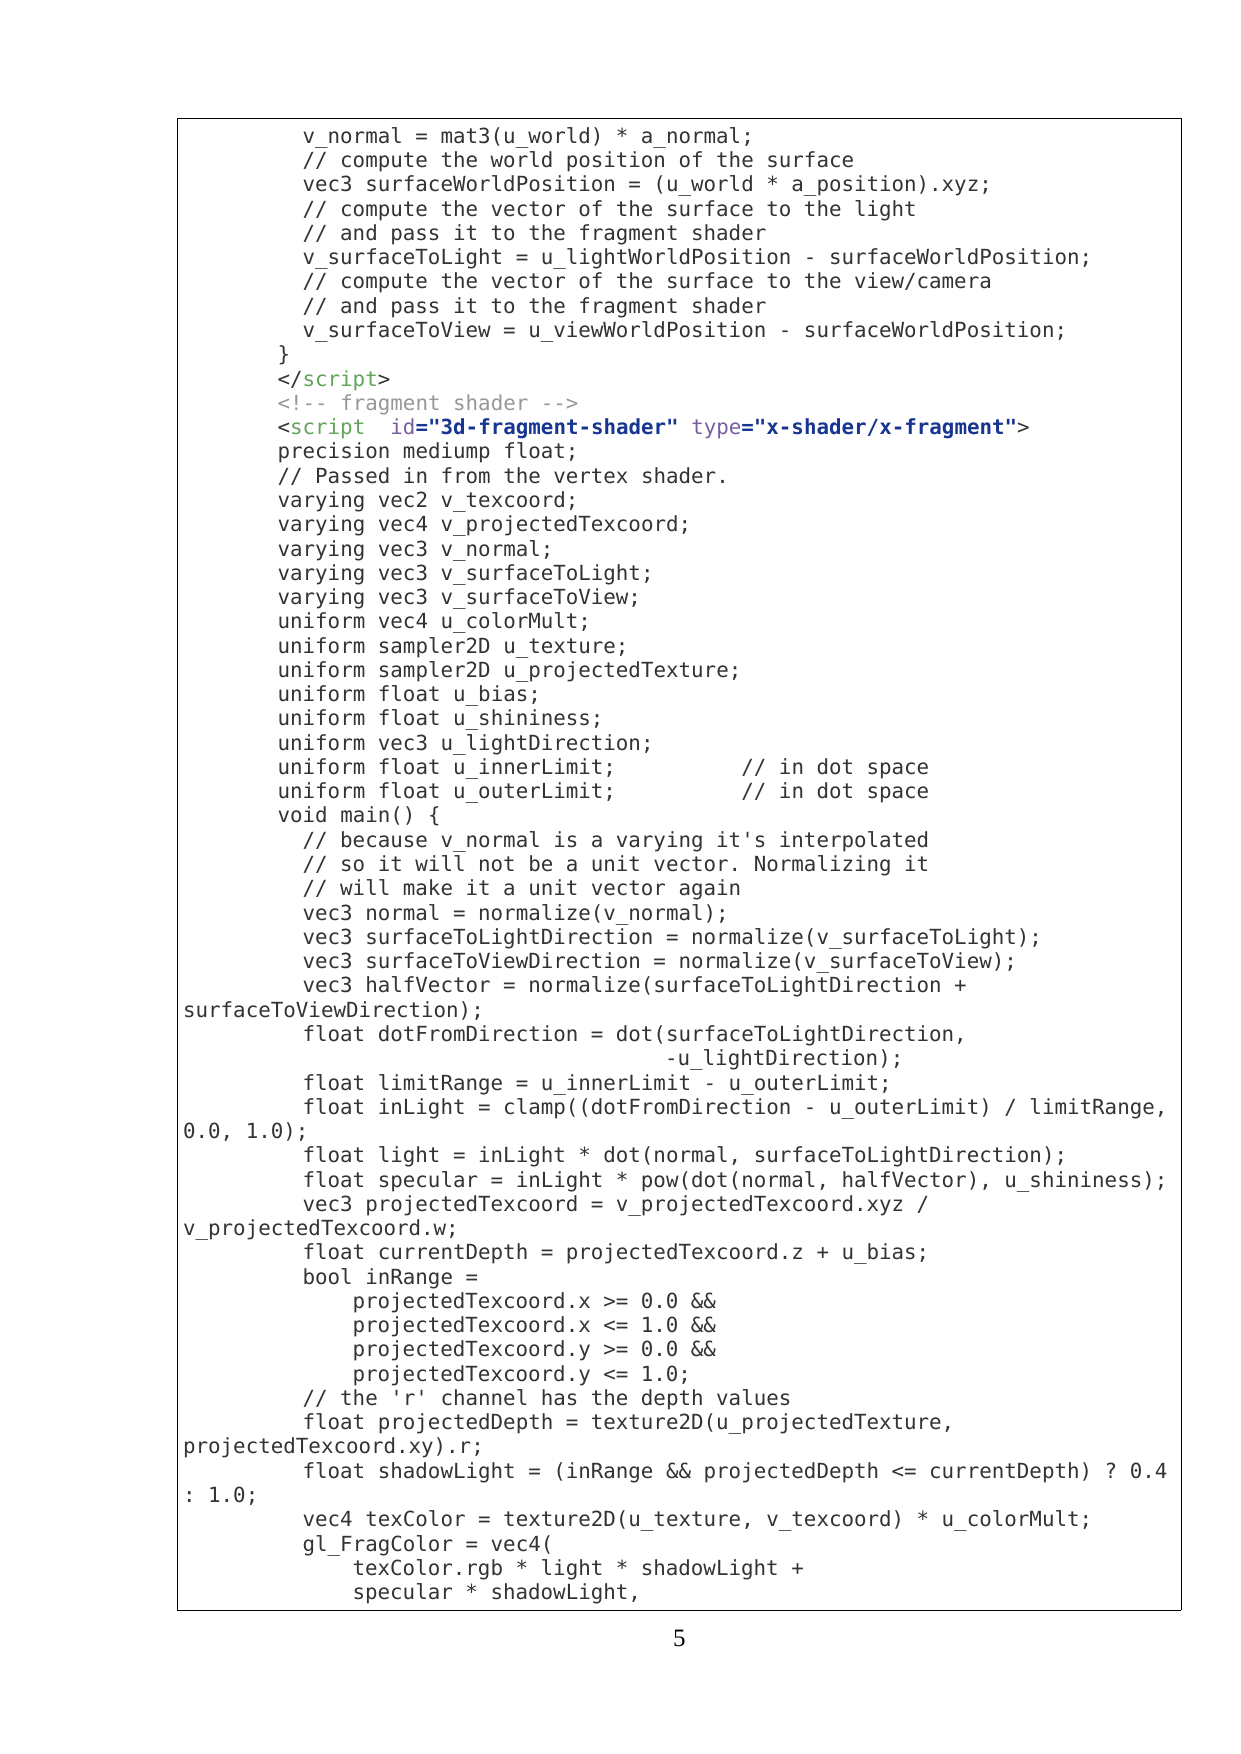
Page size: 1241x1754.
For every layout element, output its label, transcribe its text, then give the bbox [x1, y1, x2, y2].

table_header v_normal = mat3(u_world) * a_normal; // compute the world position of the surface vec3 surfaceWorldPosition = (u_world * a_position).xyz; // compute the vector of the surface to the light // and pass it to the fragment shader v_surfaceToLight = u_lightWorldPosition - surfaceWorldPosition; // compute the vector of the surface to the view/camera // and pass it to the fragment shader v_surfaceToView = u_viewWorldPosition - surfaceWorldPosition; } </script> <!-- fragment shader --> <script id="3d-fragment-shader" type="x-shader/x-fragment"> precision mediump float; // Passed in from the vertex shader. varying vec2 v_texcoord; varying vec4 v_projectedTexcoord; varying vec3 v_normal; varying vec3 v_surfaceToLight; varying vec3 v_surfaceToView; uniform vec4 u_colorMult; uniform sampler2D u_texture; uniform sampler2D u_projectedTexture; uniform float u_bias; uniform float u_shininess; uniform vec3 u_lightDirection; uniform float u_innerLimit; // in dot space uniform float u_outerLimit; // in dot space void main() { // because v_normal is a varying it's interpolated // so it will not be a unit vector. Normalizing it // will make it a unit vector again vec3 normal = normalize(v_normal); vec3 surfaceToLightDirection = normalize(v_surfaceToLight); vec3 surfaceToViewDirection = normalize(v_surfaceToView); vec3 halfVector = normalize(surfaceToLightDirection + surfaceToViewDirection); float dotFromDirection = dot(surfaceToLightDirection, -u_lightDirection); float limitRange = u_innerLimit - u_outerLimit; float inLight = clamp((dotFromDirection - u_outerLimit) / limitRange, 0.0, 1.0); float light = inLight * dot(normal, surfaceToLightDirection); float specular = inLight * pow(dot(normal, halfVector), u_shininess); vec3 projectedTexcoord = v_projectedTexcoord.xyz / v_projectedTexcoord.w; float currentDepth = projectedTexcoord.z + u_bias; bool inRange = projectedTexcoord.x >= 0.0 && projectedTexcoord.x <= 1.0 && projectedTexcoord.y >= 0.0 && projectedTexcoord.y <= 1.0; // the 'r' channel has the depth values float projectedDepth = texture2D(u_projectedTexture, projectedTexcoord.xy).r; float shadowLight = (inRange && projectedDepth <= currentDepth) ? 0.4 : 1.0; vec4 texColor = texture2D(u_texture, v_texcoord) * u_colorMult; gl_FragColor = vec4( texColor.rgb * light * shadowLight + specular * shadowLight, [178, 119, 1181, 1610]
